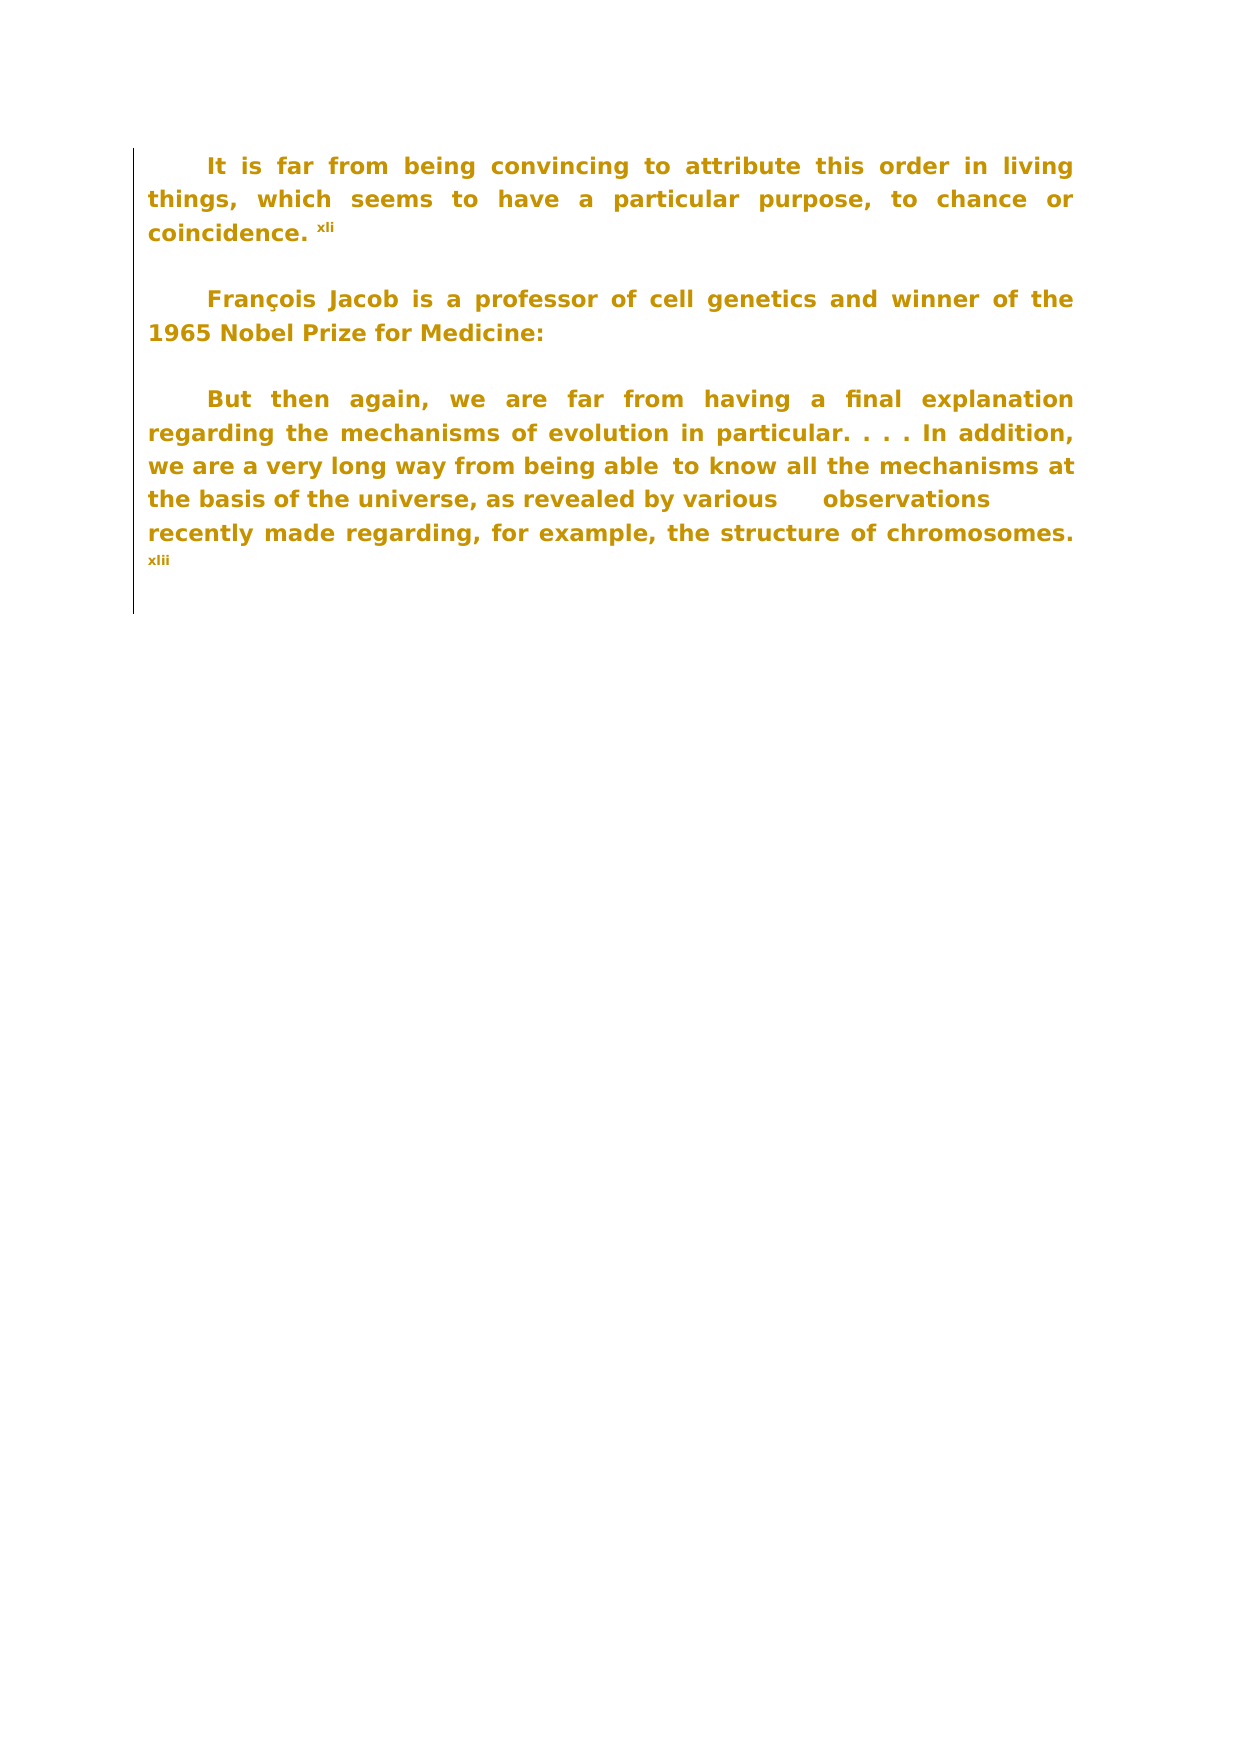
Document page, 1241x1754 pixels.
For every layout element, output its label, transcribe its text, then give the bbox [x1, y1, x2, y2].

text But then again, we are far from having a final explanation regarding the mechanisms of evolution in particular. . . . In addition, we are a very long way from being able to know all the mechanisms at the basis of the universe, as revealed by various observations recently made regarding, for example, the structure of chromosomes. [148, 381, 1075, 581]
text François Jacob is a professor of cell genetics and winner of the 1965 Nobel Prize for Medicine: [148, 281, 1075, 348]
text It is far from being convincing to attribute this order in living things, which seems to have a particular purpose, to chance or coincidence. [148, 148, 1075, 248]
